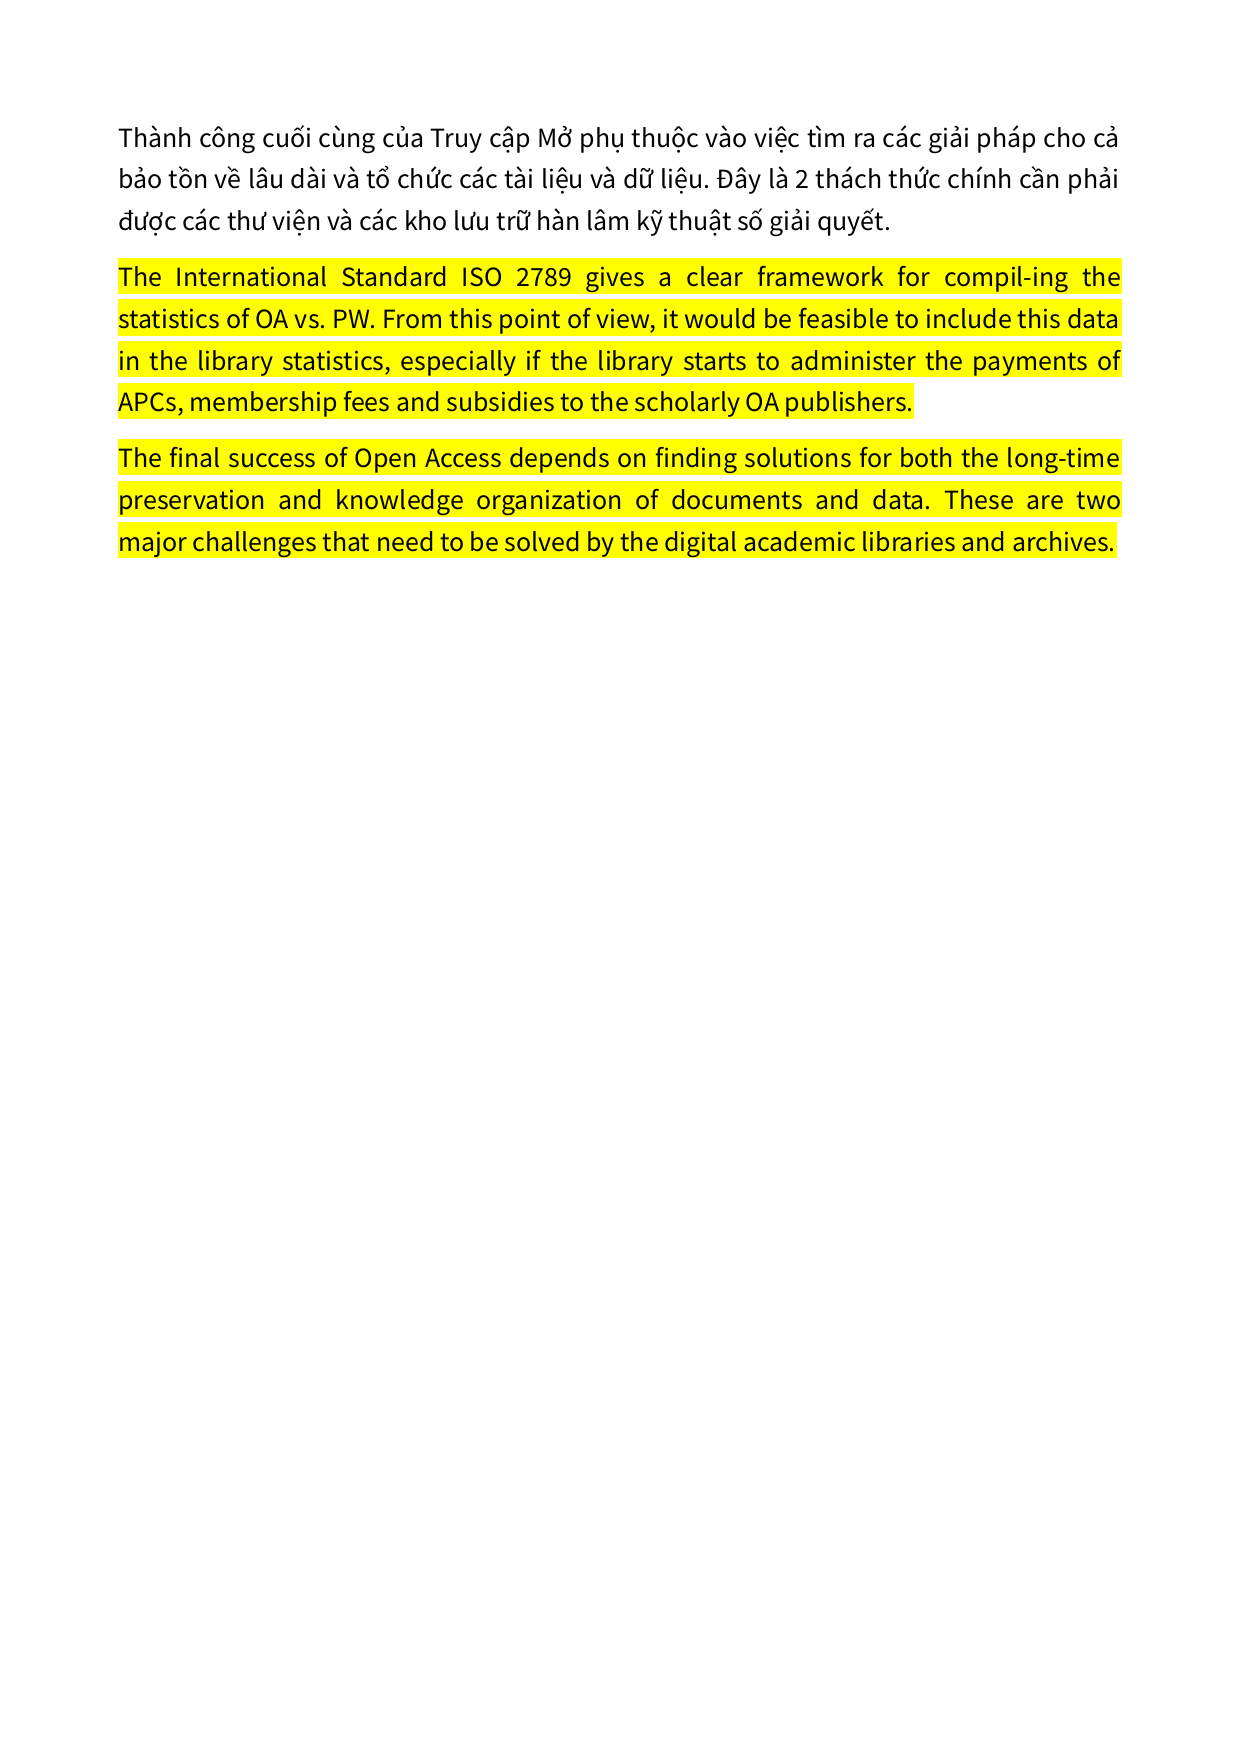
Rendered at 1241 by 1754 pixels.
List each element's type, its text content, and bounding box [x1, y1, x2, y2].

text The International Standard ISO 2789 gives a clear framework for compil-ing the statistics of OA vs. PW. From this point of view, it would be feasible to include this data in the library statistics, especially if the library starts to administer the payments of APCs, membership fees and subsidies to the scholarly OA publishers. [118, 258, 1122, 419]
text The final success of Open Access depends on finding solutions for both the long-time preservation and knowledge organization of documents and data. These are two major challenges that need to be solved by the digital academic libraries and archives. [118, 439, 1122, 558]
text Thành công cuối cùng của Truy cập Mở phụ thuộc vào việc tìm ra các giải pháp cho cả bảo tồn về lâu dài và tổ chức các tài liệu và dữ liệu. Đây là 2 thách thức chính cần phải được các thư viện và các kho lưu trữ hàn lâm kỹ thuật số giải quyết. [118, 118, 1122, 238]
